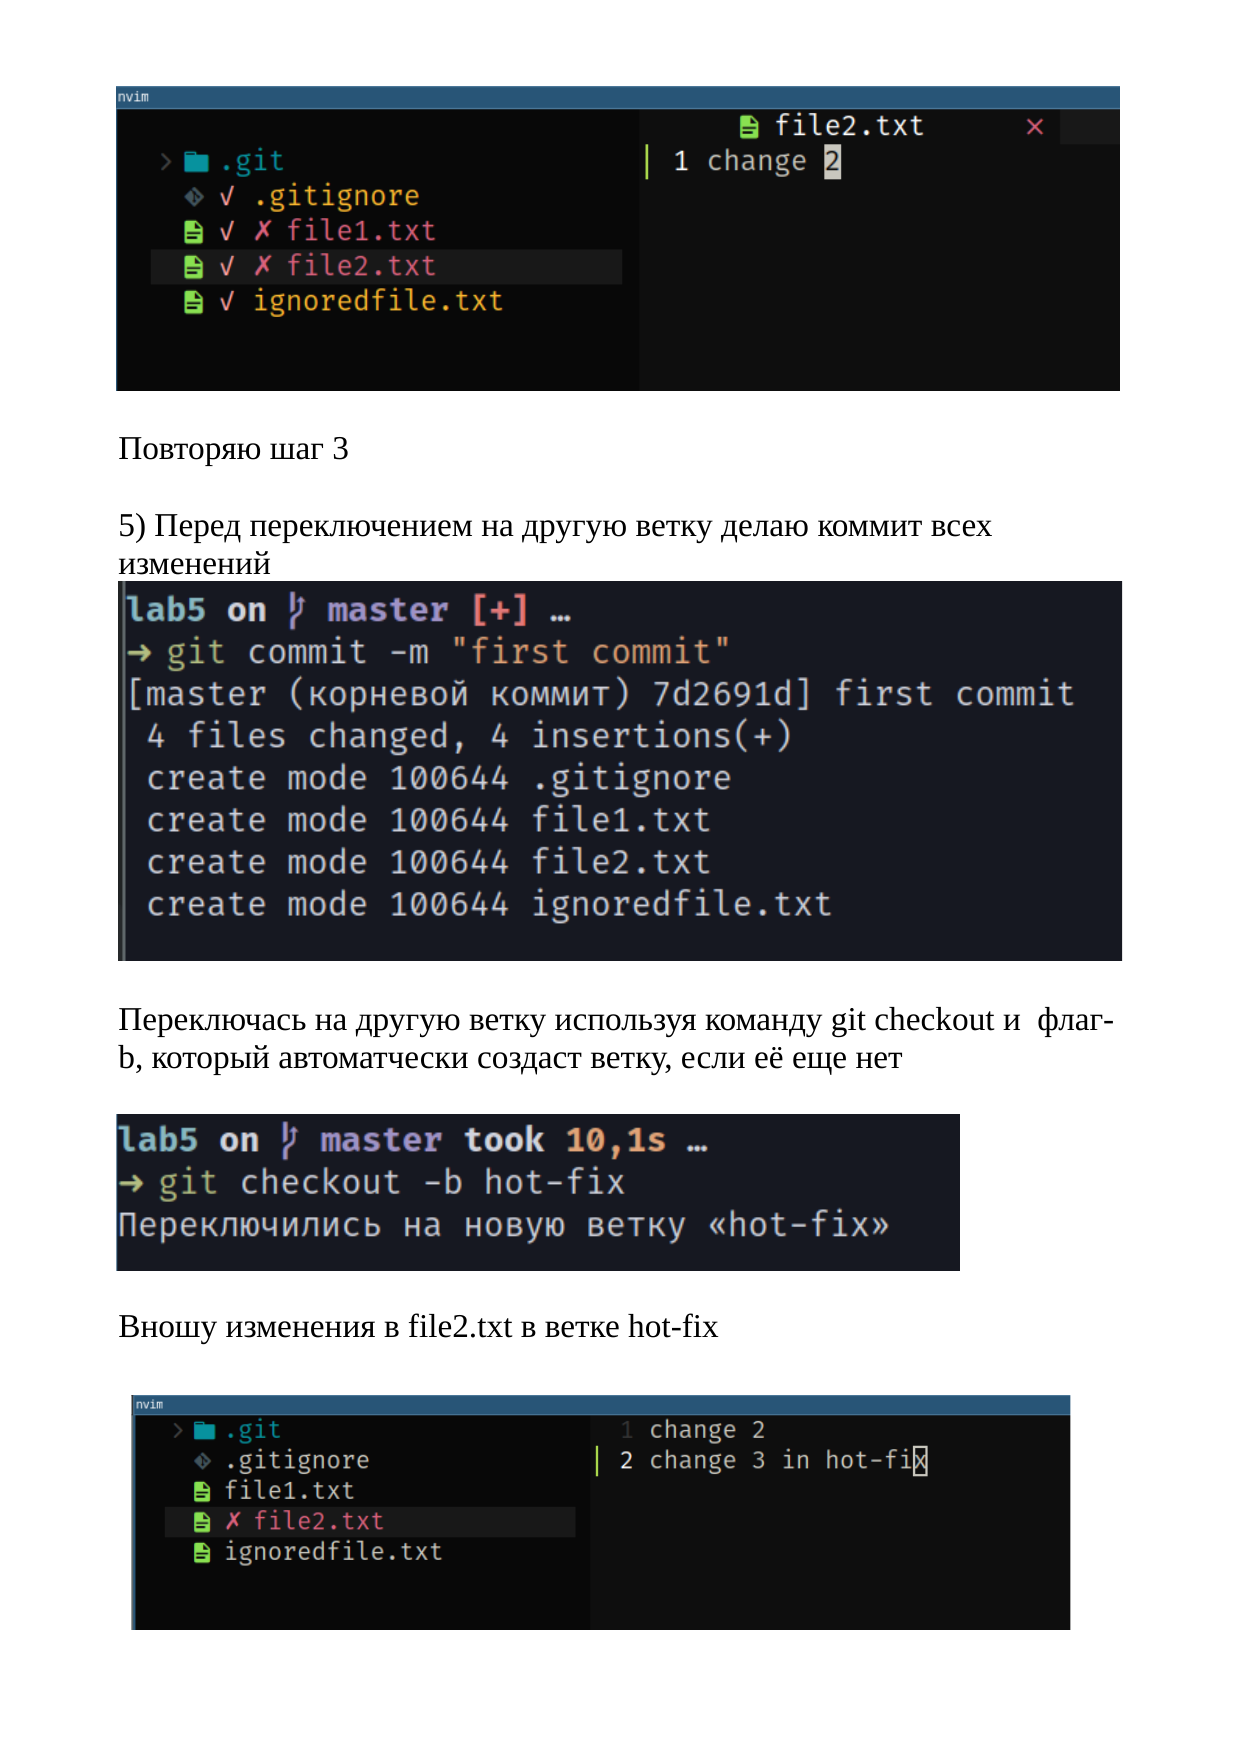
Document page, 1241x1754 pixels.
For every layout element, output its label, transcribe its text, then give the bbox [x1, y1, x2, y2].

picture [118, 581, 1123, 961]
picture [116, 86, 1120, 391]
text Переключась на другую ветку используя команду git checkout и флаг-b, который автоматчески создаст ветку, если её еще нет [118, 999, 1122, 1076]
picture [116, 1114, 960, 1271]
text 5) Перед переключением на другую ветку делаю коммит всех изменений [118, 505, 1122, 581]
text Повторяю шаг 3 [118, 118, 1122, 467]
text Вношу изменения в file2.txt в ветке hot-fix [118, 1306, 1122, 1344]
picture [131, 1395, 1071, 1630]
